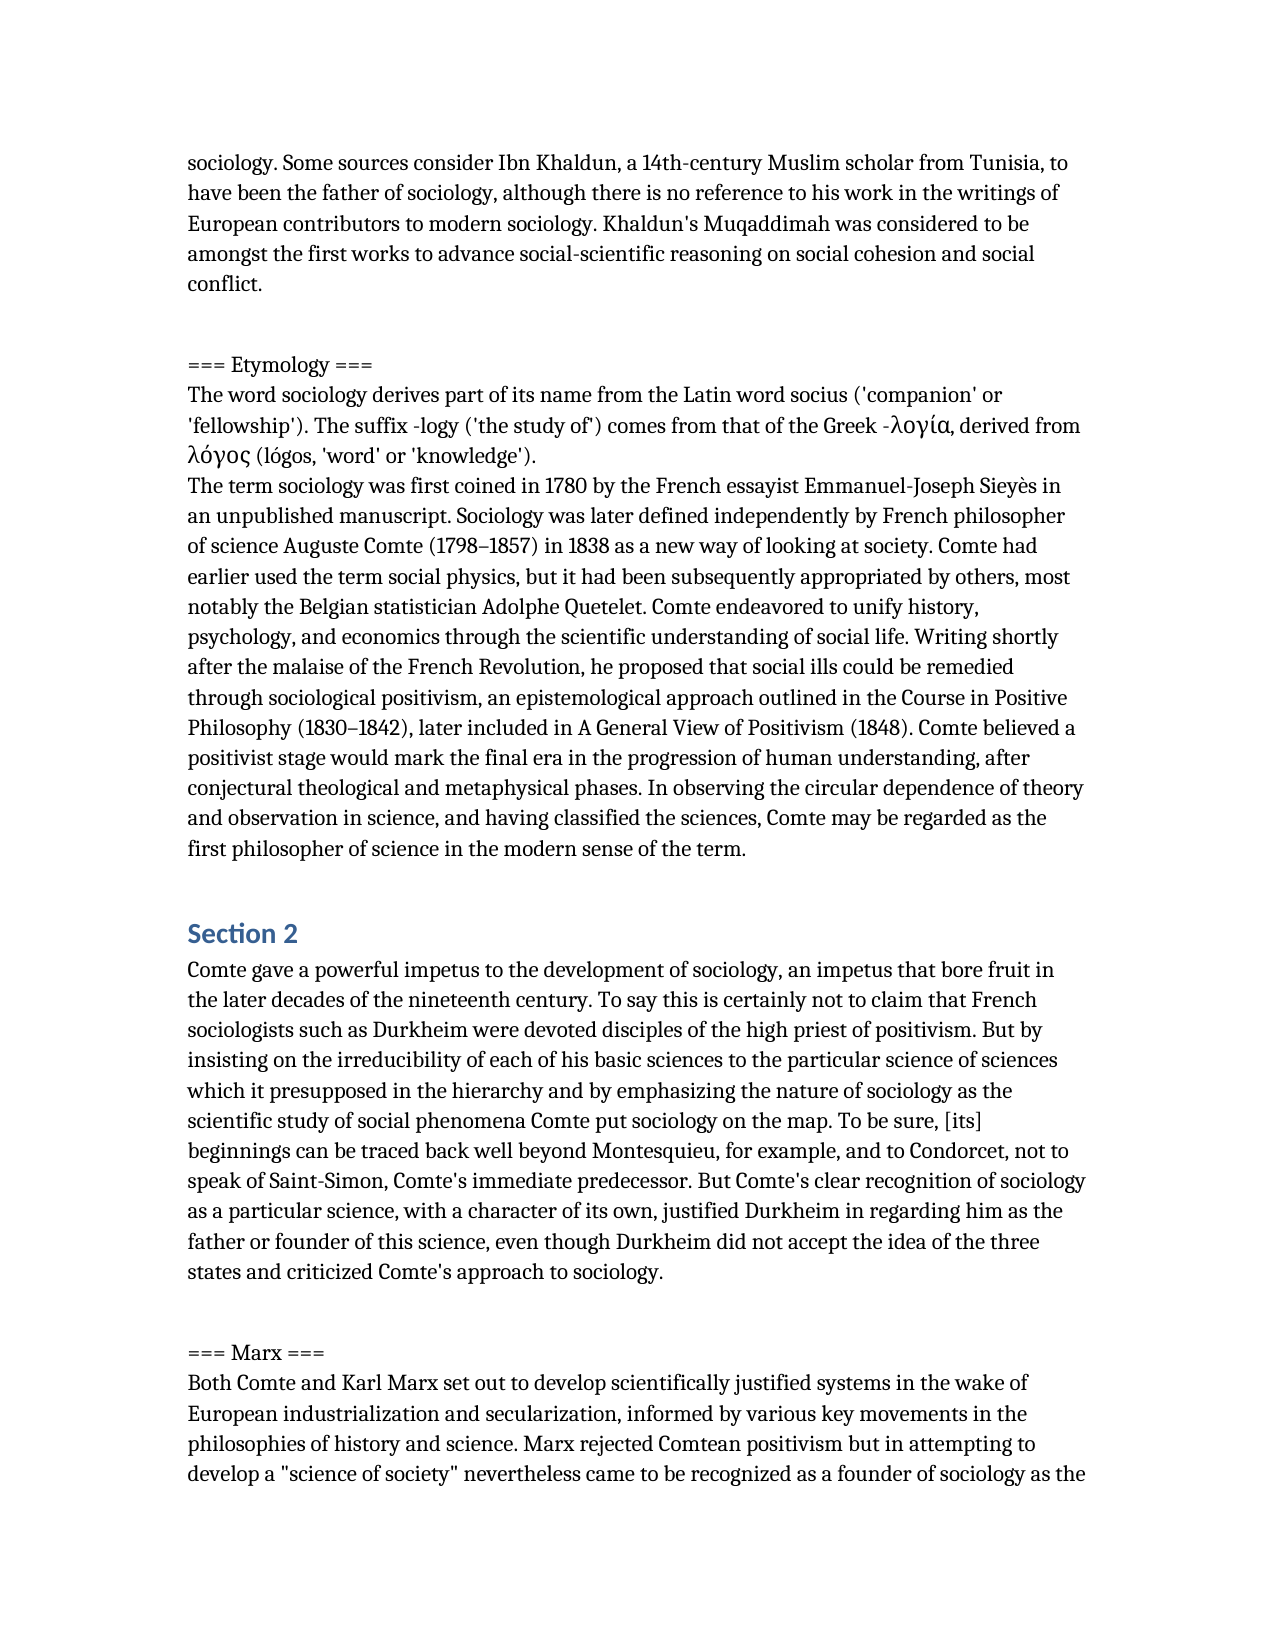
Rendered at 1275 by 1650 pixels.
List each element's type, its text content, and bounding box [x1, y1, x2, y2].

text === Etymology === The word sociology derives part of its name from the Latin word socius ('companion' or 'fellowship'). The suffix -logy ('the study of') comes from that of the Greek -λογία, derived from λόγος (lógos, 'word' or 'knowledge'). The term sociology was first coined in 1780 by the French essayist Emmanuel-Joseph Sieyès in an unpublished manuscript. Sociology was later defined independently by French philosopher of science Auguste Comte (1798–1857) in 1838 as a new way of looking at society. Comte had earlier used the term social physics, but it had been subsequently appropriated by others, most notably the Belgian statistician Adolphe Quetelet. Comte endeavored to unify history, psychology, and economics through the scientific understanding of social life. Writing shortly after the malaise of the French Revolution, he proposed that social ills could be remedied through sociological positivism, an epistemological approach outlined in the Course in Positive Philosophy (1830–1842), later included in A General View of Positivism (1848). Comte believed a positivist stage would mark the final era in the progression of human understanding, after conjectural theological and metaphysical phases. In observing the circular dependence of theory and observation in science, and having classified the sciences, Comte may be regarded as the first philosopher of science in the modern sense of the term. [187, 322, 1087, 862]
text Comte gave a powerful impetus to the development of sociology, an impetus that bore fruit in the later decades of the nineteenth century. To say this is certainly not to claim that French sociologists such as Durkheim were devoted disciples of the high priest of positivism. But by insisting on the irreducibility of each of his basic sciences to the particular science of sciences which it presupposed in the hierarchy and by emphasizing the nature of sociology as the scientific study of social phenomena Comte put sociology on the map. To be sure, [its] beginnings can be traced back well beyond Montesquieu, for example, and to Condorcet, not to speak of Saint-Simon, Comte's immediate predecessor. But Comte's clear recognition of sociology as a particular science, with a character of its own, justified Durkheim in regarding him as the father or founder of this science, even though Durkheim did not accept the idea of the three states and criticized Comte's approach to sociology. [187, 957, 1087, 1285]
subtitle Section 2 [187, 916, 1087, 951]
text === Marx === Both Comte and Karl Marx set out to develop scientifically justified systems in the wake of European industrialization and secularization, informed by various key movements in the philosophies of history and science. Marx rejected Comtean positivism but in attempting to develop a "science of society" nevertheless came to be recognized as a founder of sociology as the [187, 1310, 1087, 1487]
text sociology. Some sources consider Ibn Khaldun, a 14th-century Muslim scholar from Tunisia, to have been the father of sociology, although there is no reference to his work in the writings of European contributors to modern sociology. Khaldun's Muqaddimah was considered to be amongst the first works to advance social-scientific reasoning on social cohesion and social conflict. [187, 150, 1087, 297]
